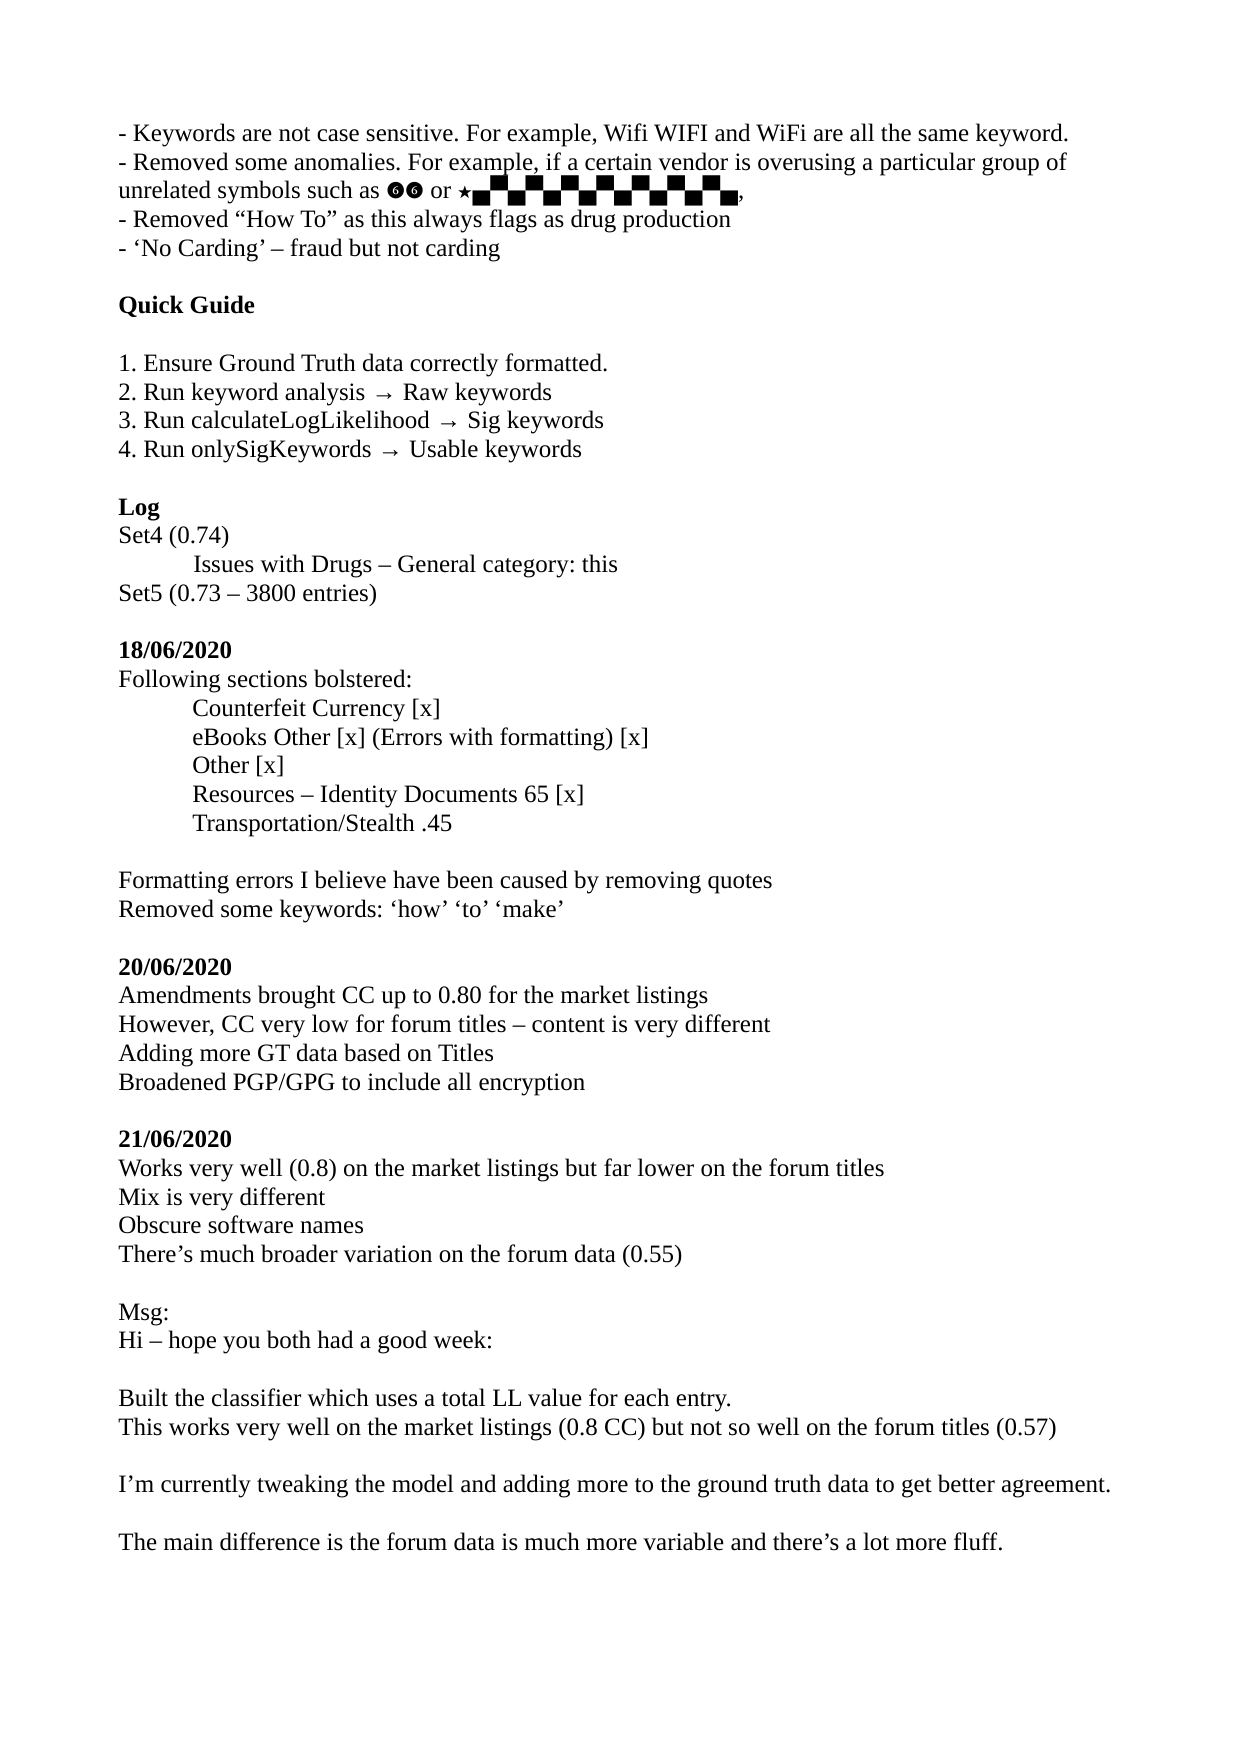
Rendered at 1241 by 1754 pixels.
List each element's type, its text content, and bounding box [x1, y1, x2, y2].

text 20/06/2020 [118, 952, 1122, 981]
text Issues with Drugs – General category: this [118, 549, 1122, 578]
text 4. Run onlySigKeywords → Usable keywords [118, 434, 1122, 463]
text Msg: [118, 1297, 1122, 1326]
text 21/06/2020 [118, 1124, 1122, 1153]
text 2. Run keyword analysis → Raw keywords [118, 377, 1122, 406]
text Adding more GT data based on Titles [118, 1038, 1122, 1067]
text 3. Run calculateLogLikelihood → Sig keywords [118, 406, 1122, 434]
text Log [118, 492, 1122, 521]
text I’m currently tweaking the model and adding more to the ground truth data to get better agreement. [118, 1469, 1122, 1498]
text 1. Ensure Ground Truth data correctly formatted. [118, 348, 1122, 377]
text However, CC very low for forum titles – content is very different [118, 1009, 1122, 1038]
text - Removed “How To” as this always flags as drug production [118, 204, 1122, 233]
text Amendments brought CC up to 0.80 for the market listings [118, 981, 1122, 1009]
text Obscure software names [118, 1211, 1122, 1239]
text Works very well (0.8) on the market listings but far lower on the forum titles [118, 1153, 1122, 1182]
text Resources – Identity Documents 65 [x] [192, 779, 1122, 808]
text Transportation/Stealth .45 [192, 808, 1122, 837]
text Counterfeit Currency [x] [192, 693, 1122, 722]
text Removed some keywords: ‘how’ ‘to’ ‘make’ [118, 894, 1122, 923]
text 18/06/2020 [118, 636, 1122, 664]
text Set5 (0.73 – 3800 entries) [118, 578, 1122, 607]
text The main difference is the forum data is much more variable and there’s a lot more fluff. [118, 1527, 1122, 1556]
text Quick Guide [118, 291, 1122, 319]
text This works very well on the market listings (0.8 CC) but not so well on the forum titles (0.57) [118, 1412, 1122, 1441]
text Hi – hope you both had a good week: [118, 1326, 1122, 1354]
text Following sections bolstered: [118, 664, 1122, 693]
text Broadened PGP/GPG to include all encryption [118, 1067, 1122, 1096]
text Mix is very different [118, 1182, 1122, 1211]
text Built the classifier which uses a total LL value for each entry. [118, 1383, 1122, 1412]
text eBooks Other [x] (Errors with formatting) [x] [192, 722, 1122, 751]
text - Keywords are not case sensitive. For example, Wifi WIFI and WiFi are all the same keyword. [118, 118, 1122, 147]
text There’s much broader variation on the forum data (0.55) [118, 1239, 1122, 1268]
text Formatting errors I believe have been caused by removing quotes [118, 866, 1122, 894]
text - Removed some anomalies. For example, if a certain vendor is overusing a particular group of unrelated symbols such as ❻❻ or ★▄▀▄▀▄▀▄▀▄▀▄▀▄▀▄, [118, 147, 1122, 204]
text Set4 (0.74) [118, 521, 1122, 549]
text Other [x] [192, 751, 1122, 779]
text - ‘No Carding’ – fraud but not carding [118, 233, 1122, 262]
